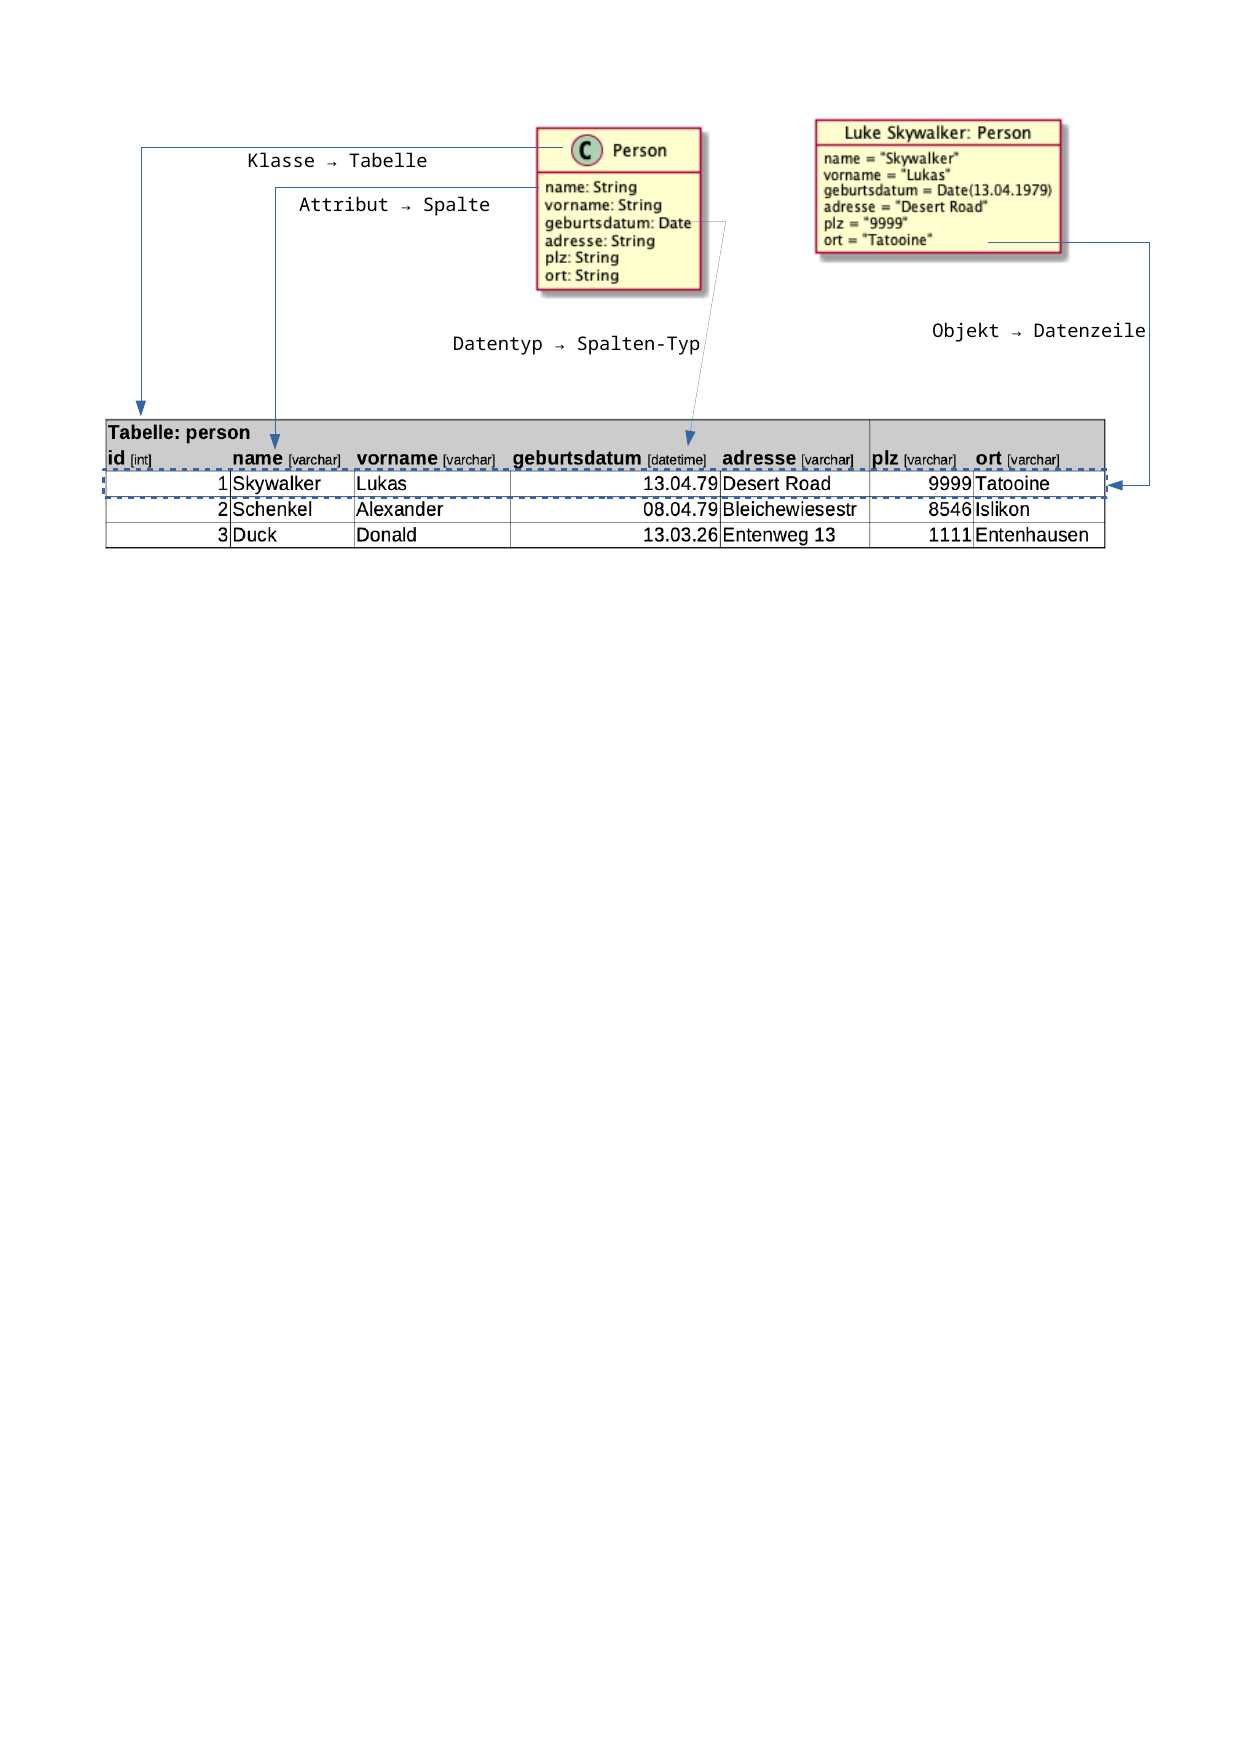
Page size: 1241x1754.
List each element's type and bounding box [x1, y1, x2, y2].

picture [806, 110, 1074, 266]
picture [103, 416, 1108, 552]
picture [527, 118, 713, 303]
